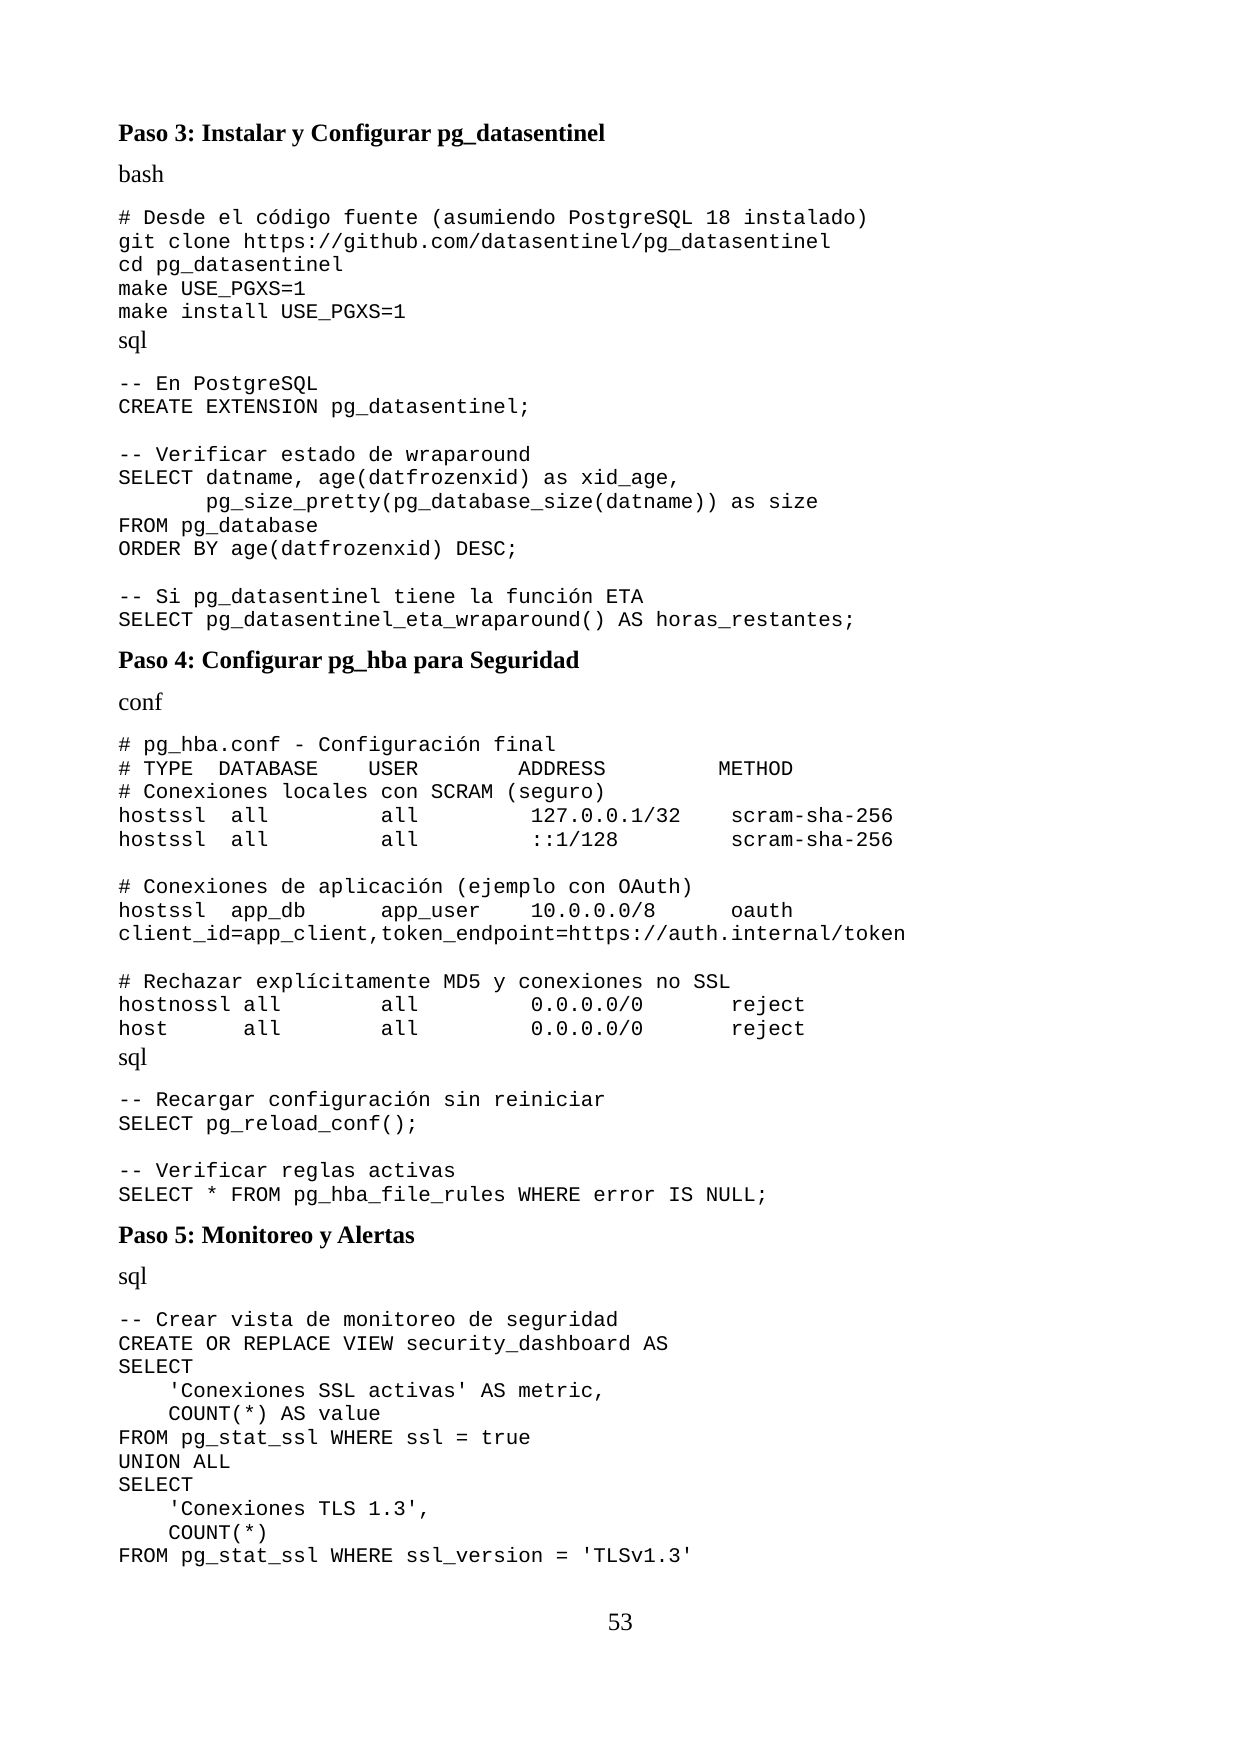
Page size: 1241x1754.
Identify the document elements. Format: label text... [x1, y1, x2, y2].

text sql [118, 325, 1122, 354]
text FROM pg_stat_ssl WHERE ssl_version = 'TLSv1.3' [118, 1545, 1122, 1569]
subtitle Paso 3: Instalar y Configurar pg_datasentinel [118, 118, 1122, 147]
text make USE_PGXS=1 [118, 278, 1122, 302]
text SELECT * FROM pg_hba_file_rules WHERE error IS NULL; [118, 1184, 1122, 1207]
text conf [118, 687, 1122, 715]
text hostssl app_db app_user 10.0.0.0/8 oauth client_id=app_client,token_endpoint=https://auth.internal/token [118, 900, 1122, 947]
text host all all 0.0.0.0/0 reject [118, 1018, 1122, 1042]
text # pg_hba.conf - Configuración final [118, 734, 1122, 758]
text # TYPE DATABASE USER ADDRESS METHOD [118, 758, 1122, 782]
subtitle Paso 4: Configurar pg_hba para Seguridad [118, 645, 1122, 674]
text -- Crear vista de monitoreo de seguridad [118, 1309, 1122, 1332]
text ORDER BY age(datfrozenxid) DESC; [118, 538, 1122, 562]
text 'Conexiones TLS 1.3', [118, 1498, 1122, 1522]
text FROM pg_database [118, 515, 1122, 538]
text -- Si pg_datasentinel tiene la función ETA [118, 586, 1122, 609]
text SELECT pg_datasentinel_eta_wraparound() AS horas_restantes; [118, 609, 1122, 633]
text # Conexiones de aplicación (ejemplo con OAuth) [118, 876, 1122, 900]
text # Desde el código fuente (asumiendo PostgreSQL 18 instalado) [118, 207, 1122, 231]
text sql [118, 1042, 1122, 1070]
text SELECT [118, 1474, 1122, 1498]
text pg_size_pretty(pg_database_size(datname)) as size [118, 491, 1122, 515]
text git clone https://github.com/datasentinel/pg_datasentinel [118, 231, 1122, 254]
text CREATE OR REPLACE VIEW security_dashboard AS [118, 1332, 1122, 1356]
text SELECT datname, age(datfrozenxid) as xid_age, [118, 467, 1122, 491]
text SELECT pg_reload_conf(); [118, 1113, 1122, 1137]
text COUNT(*) [118, 1522, 1122, 1545]
text -- Verificar reglas activas [118, 1160, 1122, 1184]
text hostssl all all 127.0.0.1/32 scram-sha-256 [118, 805, 1122, 829]
text sql [118, 1261, 1122, 1290]
text hostssl all all ::1/128 scram-sha-256 [118, 829, 1122, 852]
text -- Verificar estado de wraparound [118, 444, 1122, 467]
text hostnossl all all 0.0.0.0/0 reject [118, 994, 1122, 1018]
text -- En PostgreSQL [118, 373, 1122, 396]
subtitle Paso 5: Monitoreo y Alertas [118, 1220, 1122, 1249]
text cd pg_datasentinel [118, 254, 1122, 278]
text bash [118, 159, 1122, 188]
text UNION ALL [118, 1451, 1122, 1474]
text 'Conexiones SSL activas' AS metric, [118, 1380, 1122, 1403]
text FROM pg_stat_ssl WHERE ssl = true [118, 1427, 1122, 1451]
text COUNT(*) AS value [118, 1403, 1122, 1427]
text make install USE_PGXS=1 [118, 302, 1122, 325]
text # Conexiones locales con SCRAM (seguro) [118, 782, 1122, 805]
text CREATE EXTENSION pg_datasentinel; [118, 396, 1122, 420]
text -- Recargar configuración sin reiniciar [118, 1089, 1122, 1113]
text SELECT [118, 1356, 1122, 1380]
text # Rechazar explícitamente MD5 y conexiones no SSL [118, 971, 1122, 994]
